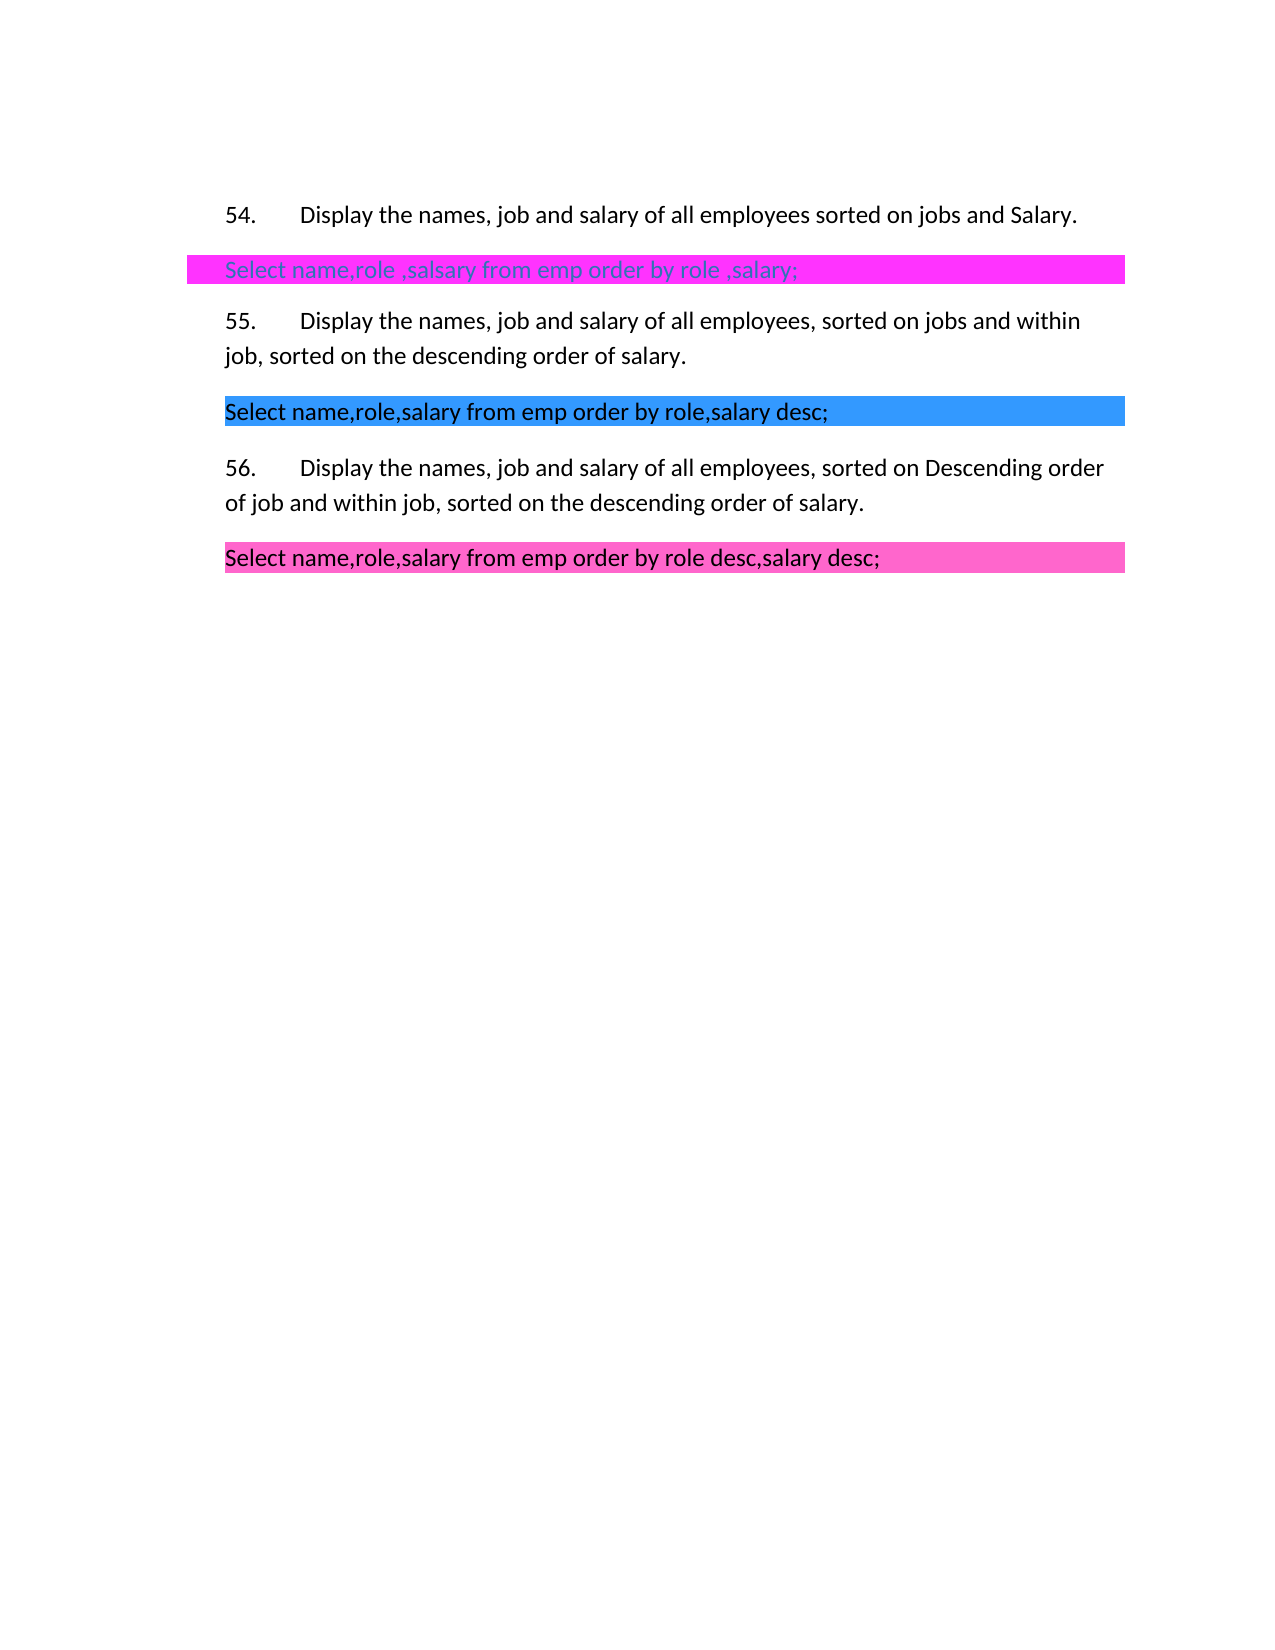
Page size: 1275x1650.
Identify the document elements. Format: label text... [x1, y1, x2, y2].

list Display the names, job and salary of all employees, sorted on jobs and within job, sorted on the descending order of salary. [225, 305, 1125, 371]
list Display the names, job and salary of all employees, sorted on Descending order of job and within job, sorted on the descending order of salary. [225, 452, 1125, 517]
list Select name,role ,salsary from emp order by role ,salary; [187, 255, 1125, 284]
list Select name,role,salary from emp order by role,salary desc; [225, 396, 1125, 426]
list Display the names, job and salary of all employees sorted on jobs and Salary. [225, 199, 1125, 230]
list Select name,role,salary from emp order by role desc,salary desc; [225, 542, 1125, 573]
